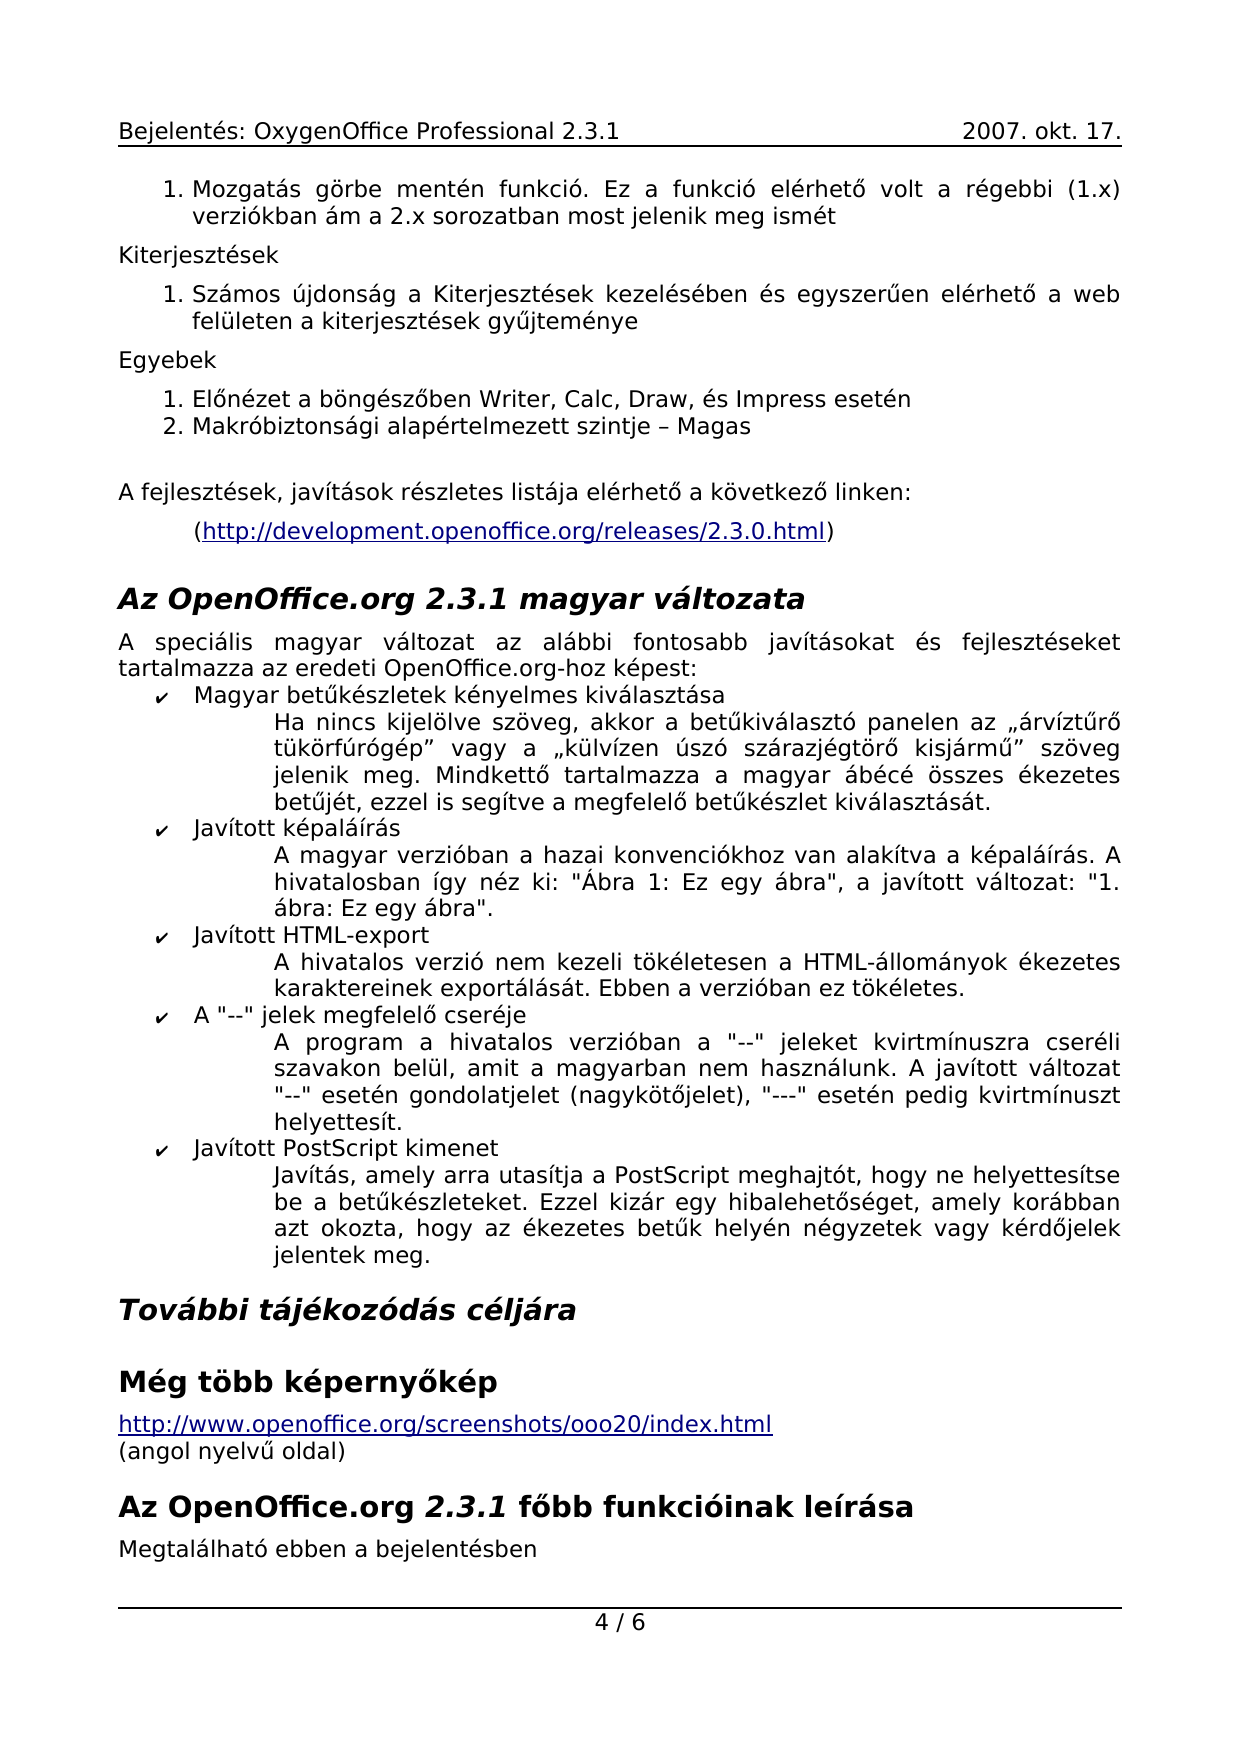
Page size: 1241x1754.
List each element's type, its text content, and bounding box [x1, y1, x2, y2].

list Ha nincs kijelölve szöveg, akkor a betűkiválasztó panelen az „árvíztűrő tükörfúrógép” vagy a „külvízen úszó szárazjégtörő kisjármű” szöveg jelenik meg. Mindkettő tartalmazza a magyar ábécé összes ékezetes betűjét, ezzel is segítve a megfelelő betűkészlet kiválasztását. [118, 709, 1122, 815]
text (angol nyelvű oldal) [118, 1438, 1122, 1465]
list A magyar verzióban a hazai konvenciókhoz van alakítva a képaláírás. A hivatalosban így néz ki: "Ábra 1: Ez egy ábra", a javított változat: "1. ábra: Ez egy ábra". [118, 842, 1122, 922]
list Előnézet a böngészőben Writer, Calc, Draw, és Impress esetén [162, 386, 1122, 413]
list Javított HTML-export [156, 922, 1122, 949]
text http://www.openoffice.org/screenshots/ooo20/index.html [118, 1412, 1122, 1438]
text Megtalálható ebben a bejelentésben [118, 1536, 1122, 1563]
list A program a hivatalos verzióban a "--" jeleket kvirtmínuszra cseréli szavakon belül, amit a magyarban nem használunk. A javított változat "--" esetén gondolatjelet (nagykötőjelet), "---" esetén pedig kvirtmínuszt helyettesít. [118, 1029, 1122, 1135]
text A fejlesztések, javítások részletes listája elérhető a következő linken: [118, 479, 1122, 506]
subtitle Az OpenOffice.org 2.3.1 magyar változata [118, 582, 1122, 616]
subtitle Az OpenOffice.org 2.3.1 főbb funkcióinak leírása [118, 1490, 1122, 1524]
list Makróbiztonsági alapértelmezett szintje – Magas [162, 413, 1122, 440]
text Kiterjesztések [118, 242, 1122, 269]
list A hivatalos verzió nem kezeli tökéletesen a HTML-állományok ékezetes karaktereinek exportálását. Ebben a verzióban ez tökéletes. [118, 949, 1122, 1002]
list Számos újdonság a Kiterjesztések kezelésében és egyszerűen elérhető a web felületen a kiterjesztések gyűjteménye [162, 281, 1122, 335]
list A "--" jelek megfelelő cseréje [156, 1002, 1122, 1029]
text A speciális magyar változat az alábbi fontosabb javításokat és fejlesztéseket tartalmazza az eredeti OpenOffice.org-hoz képest: [118, 629, 1122, 682]
subtitle További tájékozódás céljára [118, 1294, 1122, 1328]
list Mozgatás görbe mentén funkció. Ez a funkció elérhető volt a régebbi (1.x) verziókban ám a 2.x sorozatban most jelenik meg ismét [162, 176, 1122, 230]
text Egyebek [118, 347, 1122, 374]
list Magyar betűkészletek kényelmes kiválasztása [156, 682, 1122, 709]
list Javított képaláírás [156, 815, 1122, 842]
list (http://development.openoffice.org/releases/2.3.0.html) [156, 518, 1122, 545]
list Javított PostScript kimenet [156, 1135, 1122, 1162]
list Javítás, amely arra utasítja a PostScript meghajtót, hogy ne helyettesítse be a betűkészleteket. Ezzel kizár egy hibalehetőséget, amely korábban azt okozta, hogy az ékezetes betűk helyén négyzetek vagy kérdőjelek jelentek meg. [118, 1162, 1122, 1269]
subtitle Még több képernyőkép [118, 1365, 1122, 1399]
